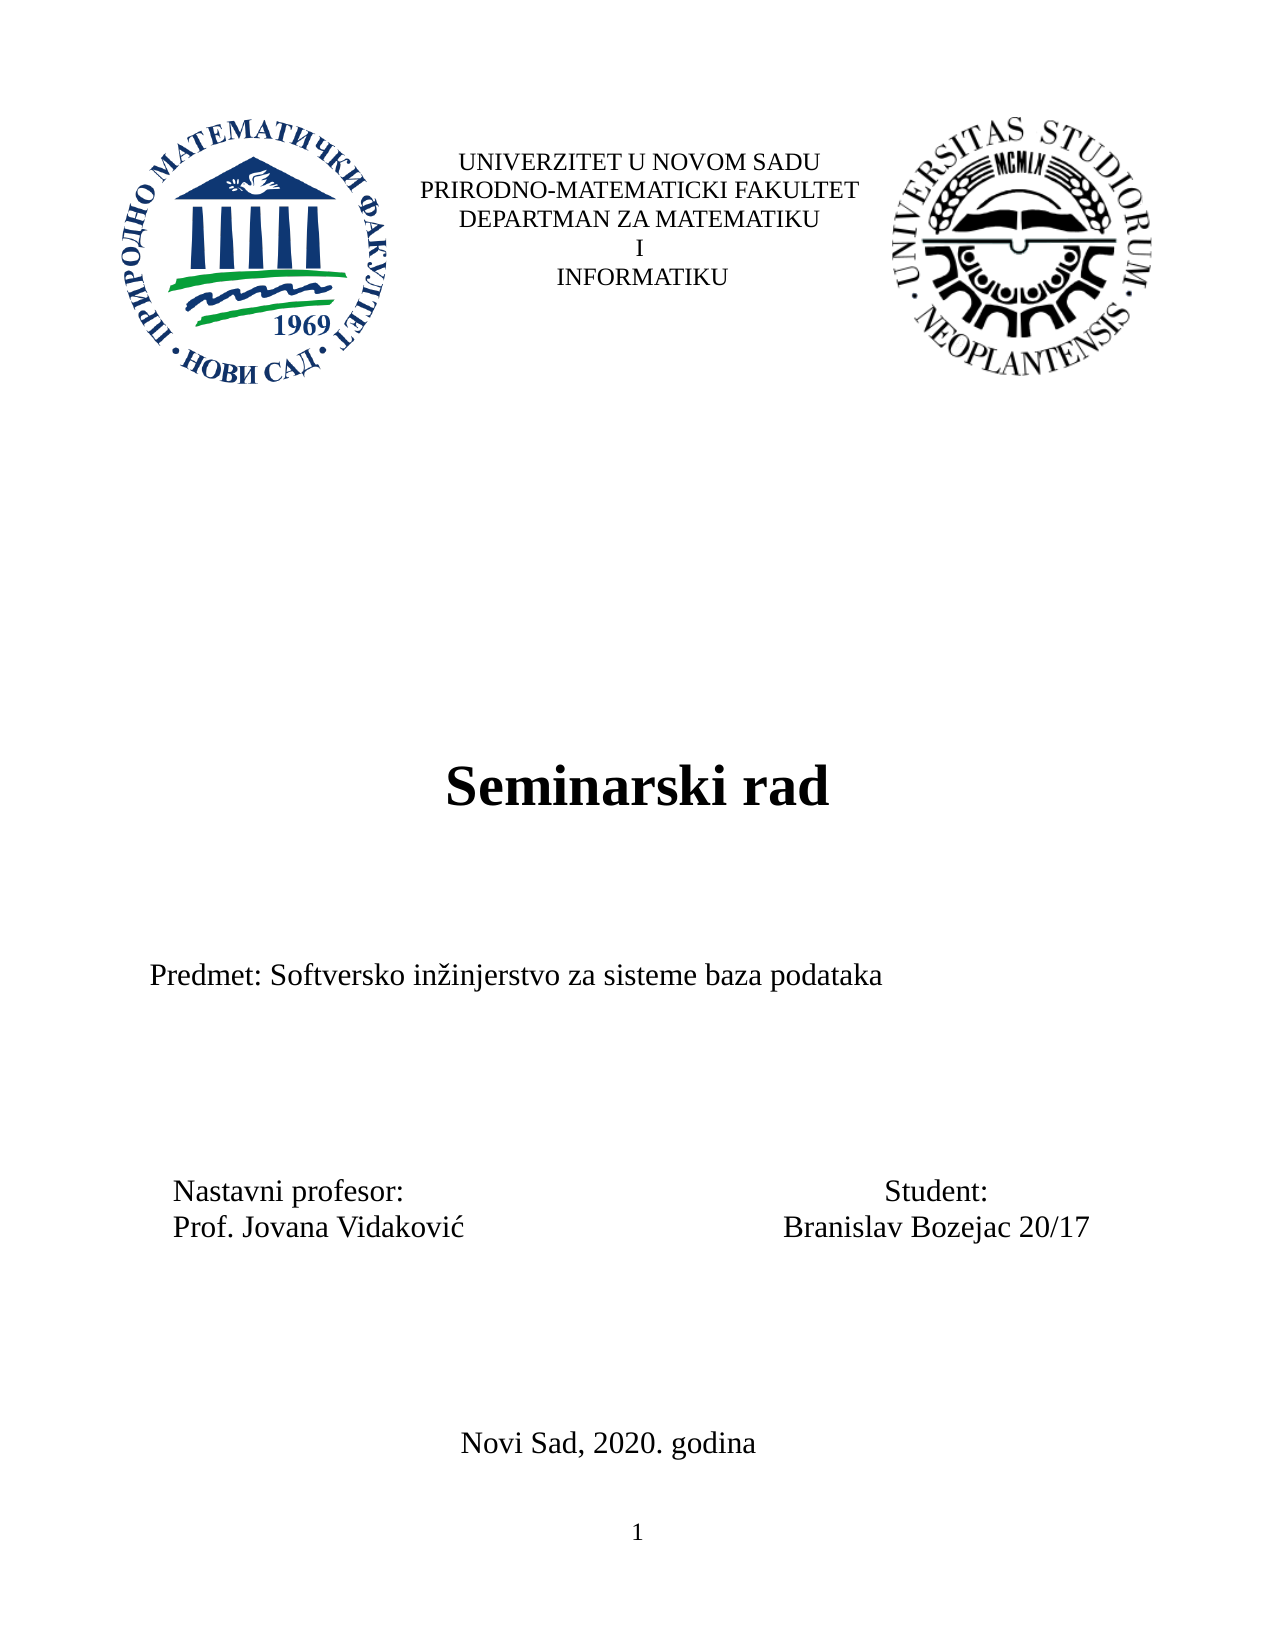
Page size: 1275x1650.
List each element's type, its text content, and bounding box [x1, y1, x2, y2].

text Novi Sad, 2020. godina [340, 1424, 1157, 1460]
text Prof. Jovana Vidaković Branislav Bozejac 20/17 [118, 1208, 1157, 1244]
text [1152, 233, 1157, 262]
text Nastavni profesor: Student: [118, 1172, 1157, 1208]
picture [892, 117, 1152, 376]
text UNIVERZITET U NOVOM SADU [387, 147, 892, 176]
text I [387, 233, 892, 262]
text INFORMATIKU [387, 262, 892, 291]
picture [121, 119, 387, 384]
text PRIRODNO-MATEMATICKI FAKULTET [387, 176, 892, 204]
text DEPARTMAN ZA MATEMATIKU [387, 204, 892, 233]
text Predmet: Softversko inžinjerstvo za sisteme baza podataka [118, 957, 1157, 993]
text Seminarski rad [118, 751, 1157, 818]
